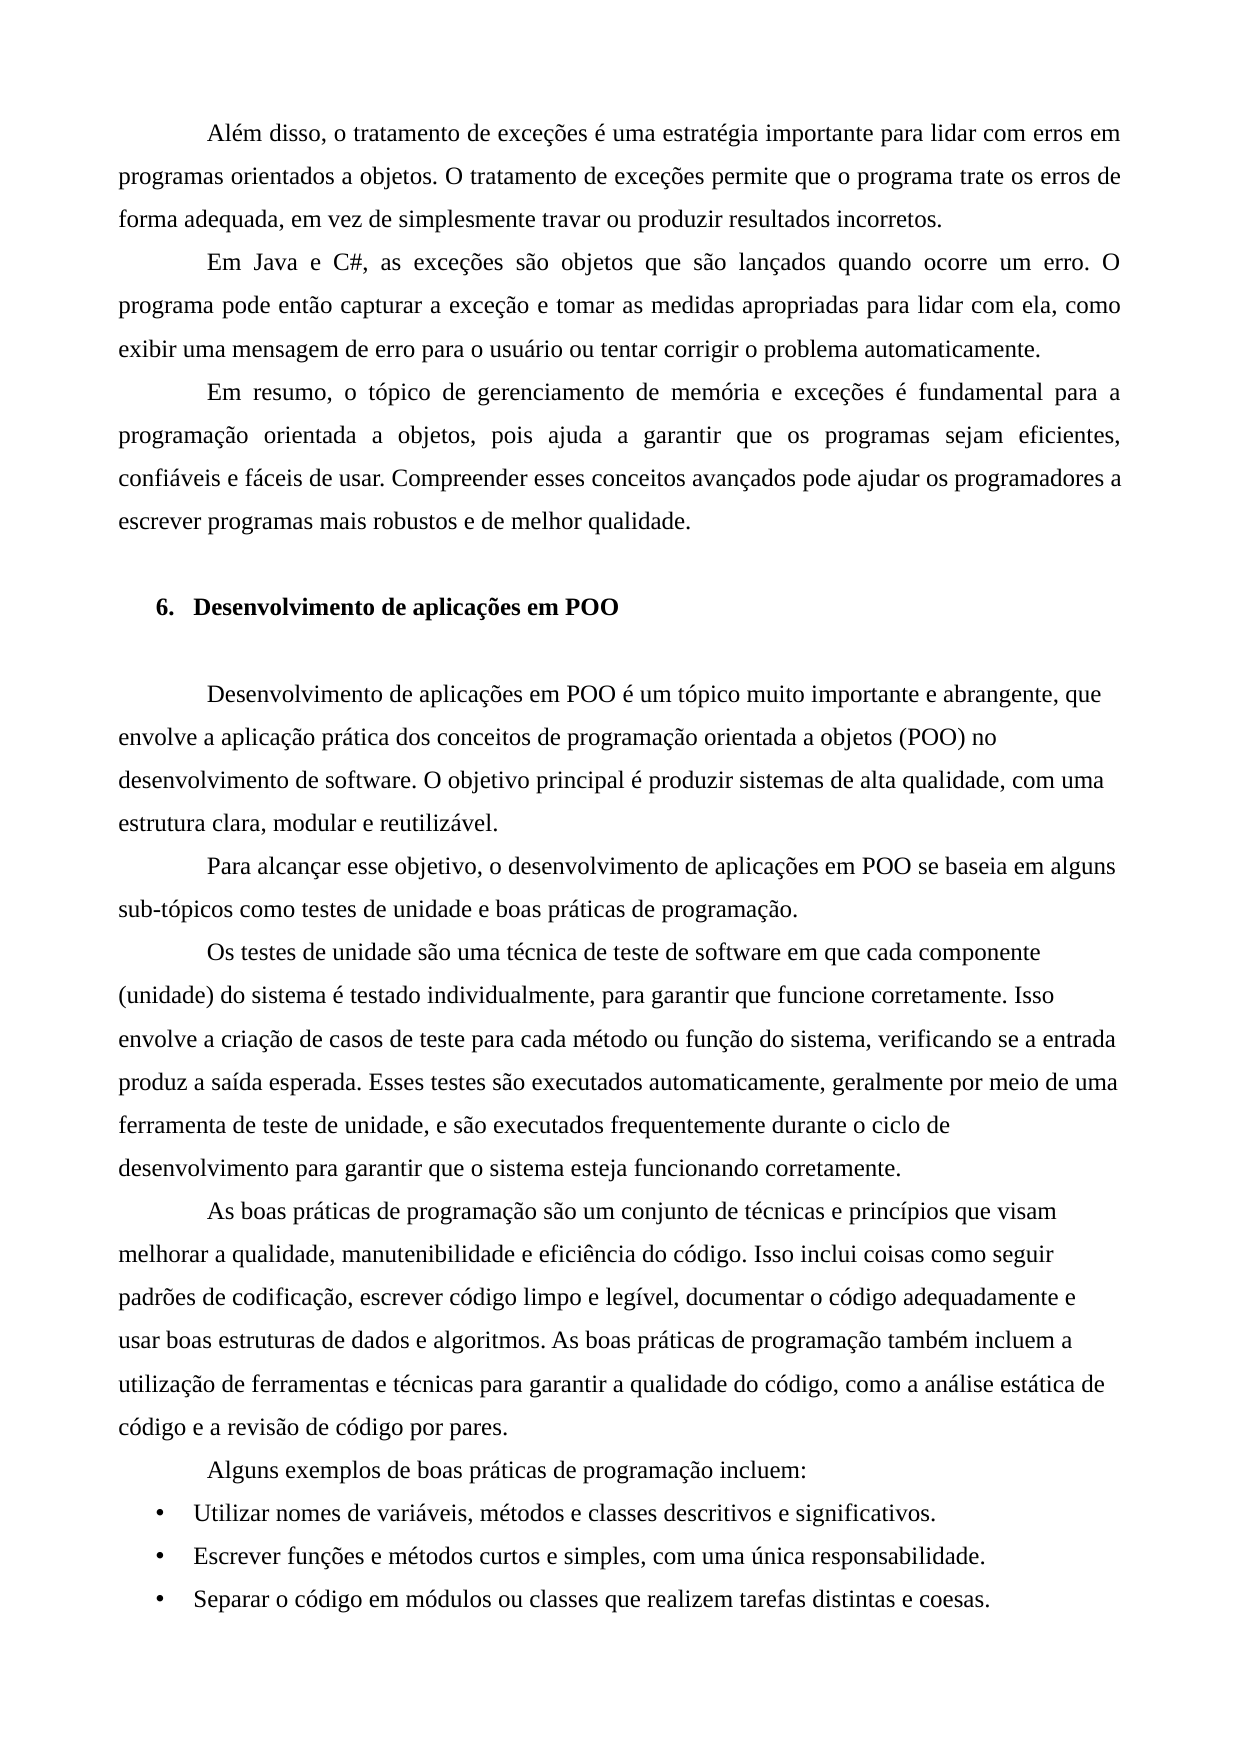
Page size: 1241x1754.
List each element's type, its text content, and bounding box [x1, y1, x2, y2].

text Em resumo, o tópico de gerenciamento de memória e exceções é fundamental para a programação orientada a objetos, pois ajuda a garantir que os programas sejam eficientes, confiáveis e fáceis de usar. Compreender esses conceitos avançados pode ajudar os programadores a escrever programas mais robustos e de melhor qualidade. [118, 377, 1122, 535]
text Alguns exemplos de boas práticas de programação incluem: [118, 1455, 1122, 1484]
text Em Java e C#, as exceções são objetos que são lançados quando ocorre um erro. O programa pode então capturar a exceção e tomar as medidas apropriadas para lidar com ela, como exibir uma mensagem de erro para o usuário ou tentar corrigir o problema automaticamente. [118, 247, 1122, 362]
list Escrever funções e métodos curtos e simples, com uma única responsabilidade. [156, 1541, 1122, 1570]
text As boas práticas de programação são um conjunto de técnicas e princípios que visam melhorar a qualidade, manutenibilidade e eficiência do código. Isso inclui coisas como seguir padrões de codificação, escrever código limpo e legível, documentar o código adequadamente e usar boas estruturas de dados e algoritmos. As boas práticas de programação também incluem a utilização de ferramentas e técnicas para garantir a qualidade do código, como a análise estática de código e a revisão de código por pares. [118, 1196, 1122, 1441]
list Desenvolvimento de aplicações em POO [156, 592, 1122, 621]
list Separar o código em módulos ou classes que realizem tarefas distintas e coesas. [156, 1584, 1122, 1613]
text Desenvolvimento de aplicações em POO é um tópico muito importante e abrangente, que envolve a aplicação prática dos conceitos de programação orientada a objetos (POO) no desenvolvimento de software. O objetivo principal é produzir sistemas de alta qualidade, com uma estrutura clara, modular e reutilizável. [118, 679, 1122, 837]
text Os testes de unidade são uma técnica de teste de software em que cada componente (unidade) do sistema é testado individualmente, para garantir que funcione corretamente. Isso envolve a criação de casos de teste para cada método ou função do sistema, verificando se a entrada produz a saída esperada. Esses testes são executados automaticamente, geralmente por meio de uma ferramenta de teste de unidade, e são executados frequentemente durante o ciclo de desenvolvimento para garantir que o sistema esteja funcionando corretamente. [118, 937, 1122, 1182]
text Além disso, o tratamento de exceções é uma estratégia importante para lidar com erros em programas orientados a objetos. O tratamento de exceções permite que o programa trate os erros de forma adequada, em vez de simplesmente travar ou produzir resultados incorretos. [118, 118, 1122, 233]
text Para alcançar esse objetivo, o desenvolvimento de aplicações em POO se baseia em alguns sub-tópicos como testes de unidade e boas práticas de programação. [118, 851, 1122, 923]
list Utilizar nomes de variáveis, métodos e classes descritivos e significativos. [156, 1498, 1122, 1527]
